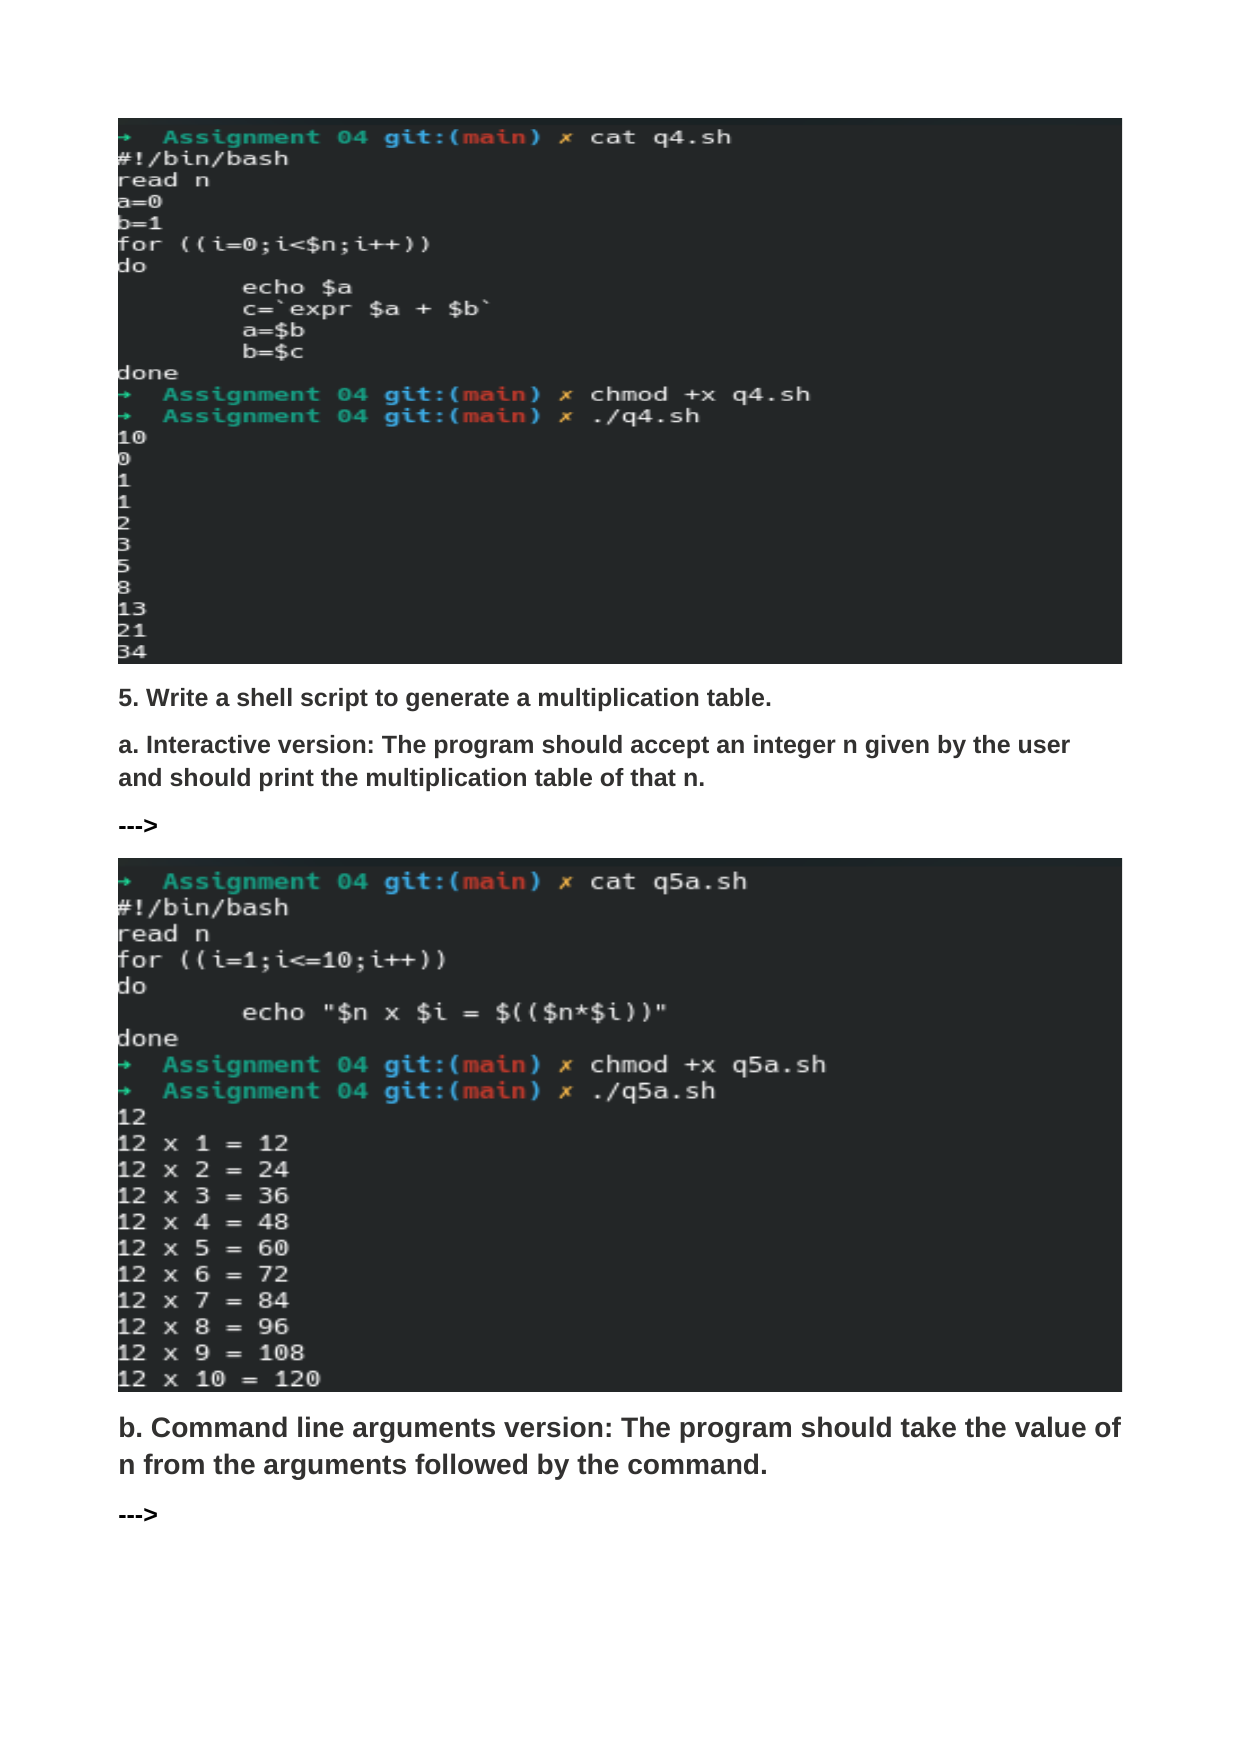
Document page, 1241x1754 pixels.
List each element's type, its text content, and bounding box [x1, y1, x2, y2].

picture [118, 118, 1123, 664]
text ---> [118, 811, 1122, 840]
text b. Command line arguments version: The program should take the value of n from the arguments followed by the command. [118, 1411, 1122, 1480]
text ---> [118, 1500, 1122, 1528]
text a. Interactive version: The program should accept an integer n given by the user and should print the multiplication table of that n. [118, 730, 1122, 792]
picture [118, 858, 1123, 1392]
text 5. Write a shell script to generate a multiplication table. [118, 683, 1122, 712]
